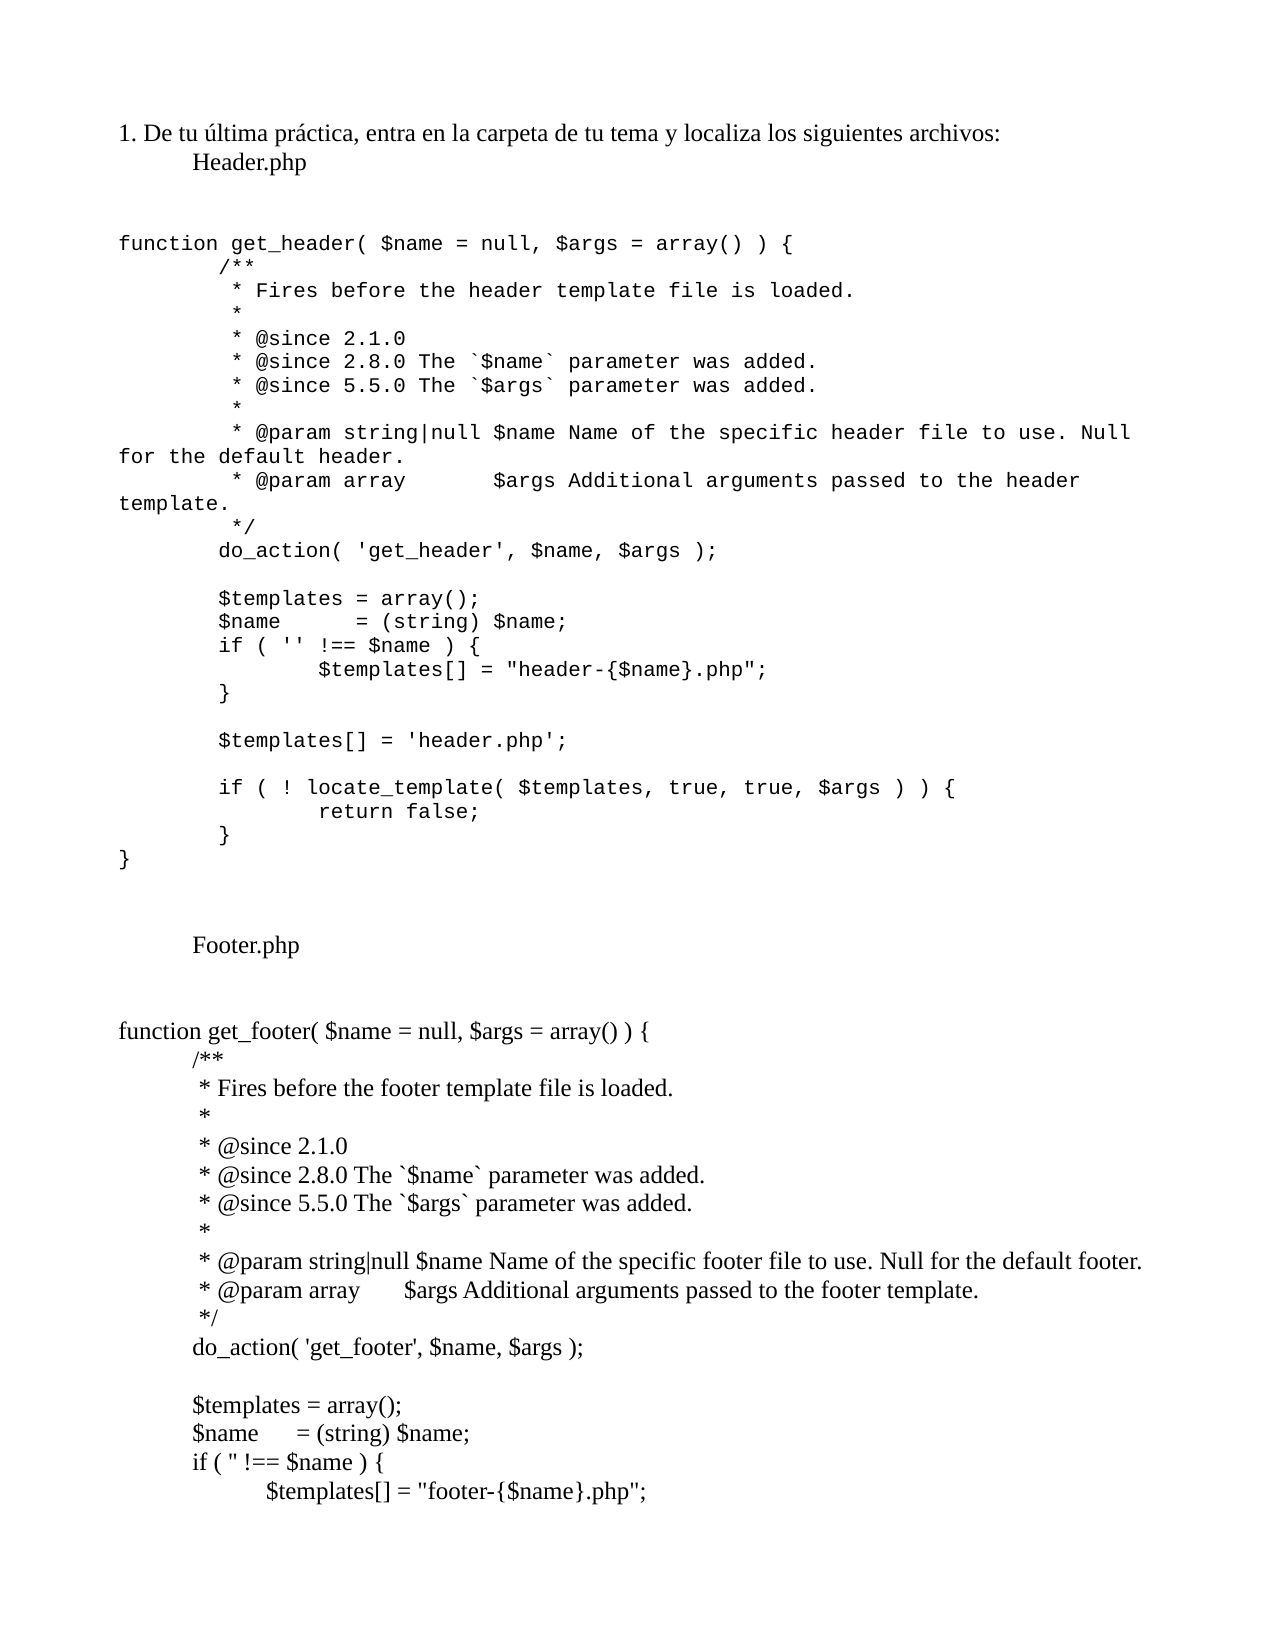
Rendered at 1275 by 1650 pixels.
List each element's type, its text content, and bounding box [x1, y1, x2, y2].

text * @param array $args Additional arguments passed to the header template. [118, 469, 1157, 517]
text function get_header( $name = null, $args = array() ) { [118, 233, 1157, 257]
text $name = (string) $name; [118, 611, 1157, 635]
text * Fires before the footer template file is loaded. [118, 1073, 1157, 1102]
text $templates = array(); [118, 588, 1157, 611]
text * [118, 1102, 1157, 1131]
text * @since 2.8.0 The `$name` parameter was added. [118, 1160, 1157, 1188]
text function get_footer( $name = null, $args = array() ) { [118, 1016, 1157, 1045]
text Footer.php [118, 930, 1157, 958]
text do_action( 'get_footer', $name, $args ); [118, 1332, 1157, 1361]
text * @since 5.5.0 The `$args` parameter was added. [118, 375, 1157, 399]
text $templates = array(); [118, 1390, 1157, 1418]
text } [118, 824, 1157, 848]
text * @param string|null $name Name of the specific footer file to use. Null for the default footer. [118, 1246, 1157, 1275]
text /** [118, 257, 1157, 280]
text * @since 2.1.0 [118, 1131, 1157, 1160]
text 1. De tu última práctica, entra en la carpeta de tu tema y localiza los siguientes archivos: [118, 118, 1157, 147]
text if ( '' !== $name ) { [118, 635, 1157, 659]
text * [118, 304, 1157, 328]
text */ [118, 1303, 1157, 1332]
text if ( '' !== $name ) { [118, 1447, 1157, 1476]
text $templates[] = "header-{$name}.php"; [118, 659, 1157, 682]
text * [118, 1217, 1157, 1246]
text * @since 2.8.0 The `$name` parameter was added. [118, 351, 1157, 375]
text return false; [118, 801, 1157, 824]
text * @since 2.1.0 [118, 328, 1157, 351]
text * Fires before the header template file is loaded. [118, 280, 1157, 304]
text if ( ! locate_template( $templates, true, true, $args ) ) { [118, 777, 1157, 801]
text * @since 5.5.0 The `$args` parameter was added. [118, 1188, 1157, 1217]
text } [118, 848, 1157, 872]
text /** [118, 1045, 1157, 1073]
text Header.php [118, 147, 1157, 176]
text $name = (string) $name; [118, 1418, 1157, 1447]
text */ [118, 517, 1157, 541]
text do_action( 'get_header', $name, $args ); [118, 541, 1157, 564]
text $templates[] = "footer-{$name}.php"; [118, 1476, 1157, 1505]
text $templates[] = 'header.php'; [118, 730, 1157, 753]
text } [118, 682, 1157, 706]
text * @param array $args Additional arguments passed to the footer template. [118, 1275, 1157, 1303]
text * @param string|null $name Name of the specific header file to use. Null for the default header. [118, 422, 1157, 469]
text * [118, 399, 1157, 422]
